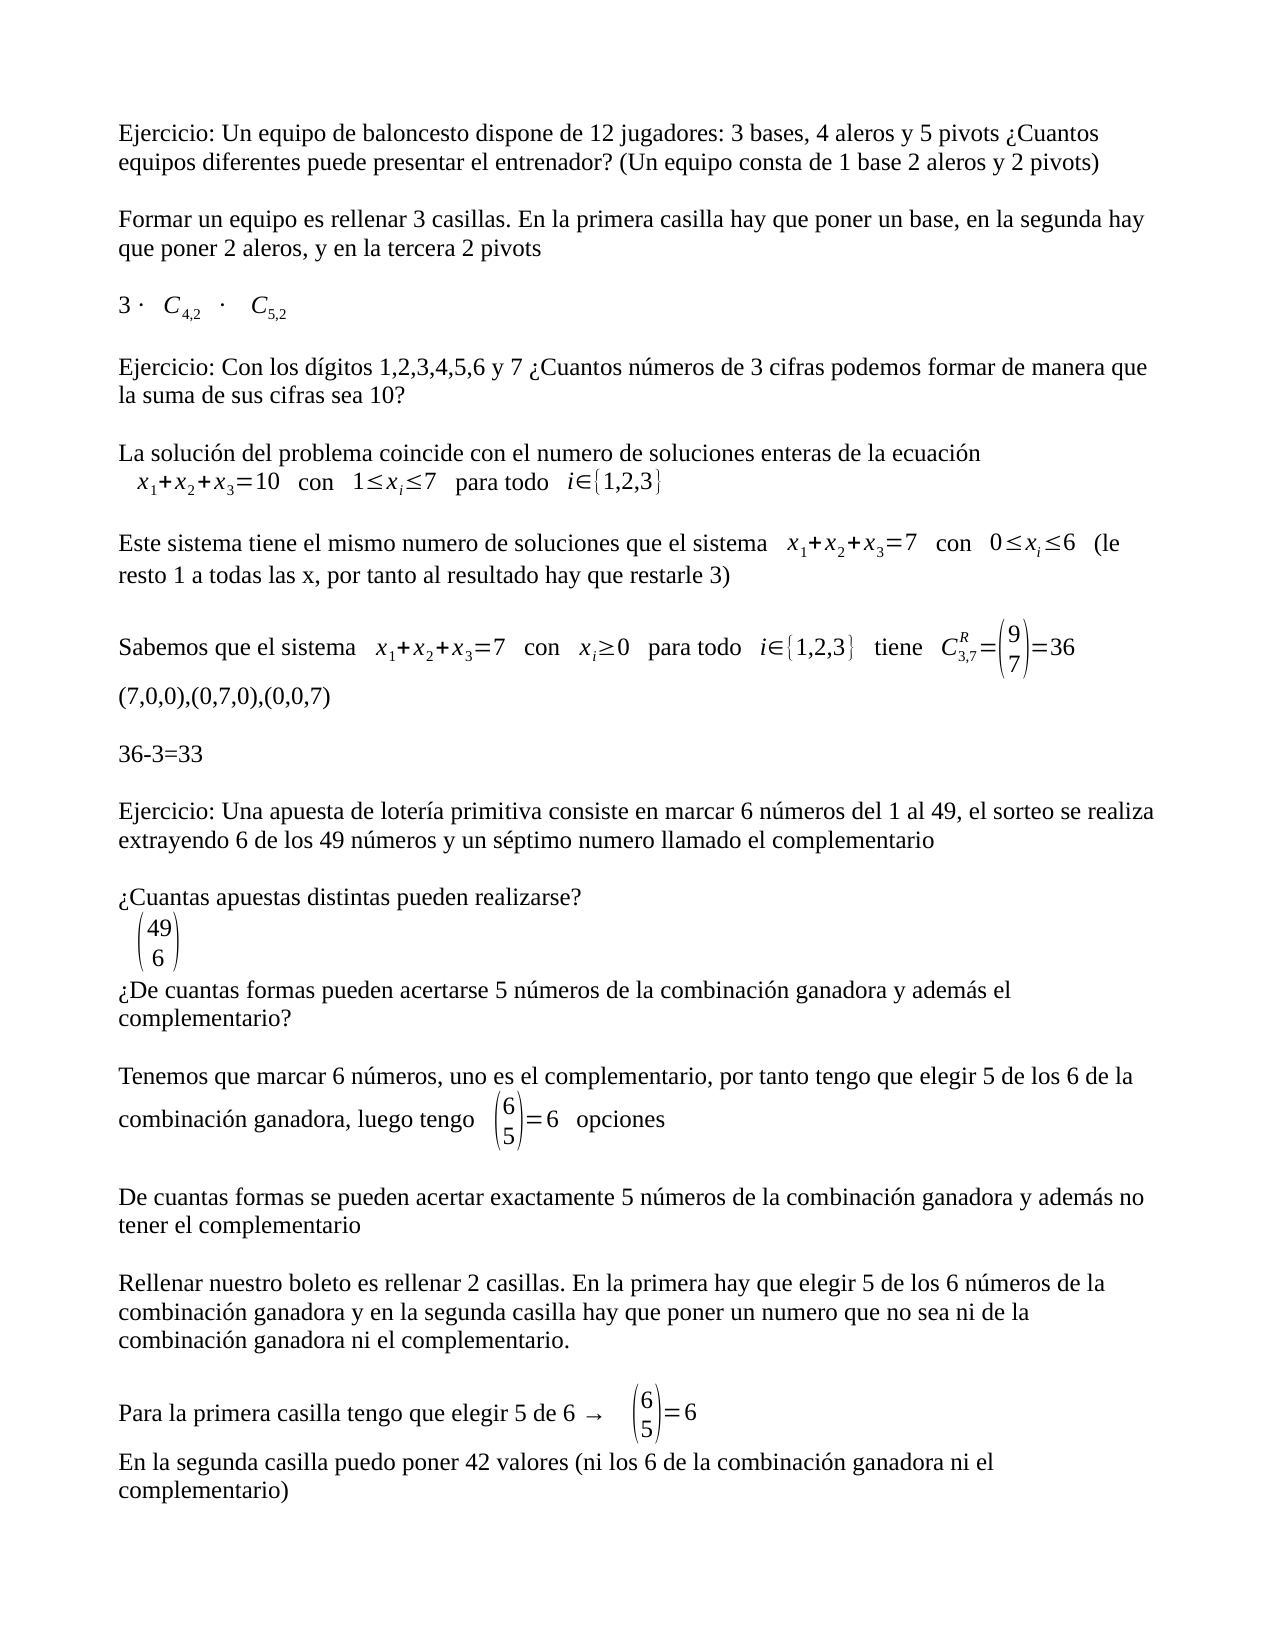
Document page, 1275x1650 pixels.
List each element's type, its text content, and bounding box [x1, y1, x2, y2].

text Sabemos que el sistemaconpara todotiene [118, 618, 1157, 681]
text Formar un equipo es rellenar 3 casillas. En la primera casilla hay que poner un base, en la segunda hay que poner 2 aleros, y en la tercera 2 pivots [118, 204, 1157, 262]
text Rellenar nuestro boleto es rellenar 2 casillas. En la primera hay que elegir 5 de los 6 números de la combinación ganadora y en la segunda casilla hay que poner un numero que no sea ni de la combinación ganadora ni el complementario. [118, 1268, 1157, 1354]
text 36-3=33 [118, 739, 1157, 767]
text Ejercicio: Un equipo de baloncesto dispone de 12 jugadores: 3 bases, 4 aleros y 5 pivots ¿Cuantos equipos diferentes puede presentar el entrenador? (Un equipo consta de 1 base 2 aleros y 2 pivots) [118, 118, 1157, 176]
text La solución del problema coincide con el numero de soluciones enteras de la ecuaciónconpara todo [118, 438, 1157, 499]
text Para la primera casilla tengo que elegir 5 de 6 → [118, 1383, 1157, 1447]
text ¿Cuantas apuestas distintas pueden realizarse? [118, 882, 1157, 911]
text ¿De cuantas formas pueden acertarse 5 números de la combinación ganadora y además el complementario? [118, 975, 1157, 1032]
text De cuantas formas se pueden acertar exactamente 5 números de la combinación ganadora y además no tener el complementario [118, 1182, 1157, 1239]
text En la segunda casilla puedo poner 42 valores (ni los 6 de la combinación ganadora ni el complementario) [118, 1447, 1157, 1504]
text Ejercicio: Con los dígitos 1,2,3,4,5,6 y 7 ¿Cuantos números de 3 cifras podemos formar de manera que la suma de sus cifras sea 10? [118, 352, 1157, 409]
text 3 ·· [118, 291, 1157, 323]
text (7,0,0),(0,7,0),(0,0,7) [118, 681, 1157, 710]
text Tenemos que marcar 6 números, uno es el complementario, por tanto tengo que elegir 5 de los 6 de la combinación ganadora, luego tengoopciones [118, 1061, 1157, 1153]
text Ejercicio: Una apuesta de lotería primitiva consiste en marcar 6 números del 1 al 49, el sorteo se realiza extrayendo 6 de los 49 números y un séptimo numero llamado el complementario [118, 796, 1157, 854]
text Este sistema tiene el mismo numero de soluciones que el sistemacon(le resto 1 a todas las x, por tanto al resultado hay que restarle 3) [118, 528, 1157, 589]
